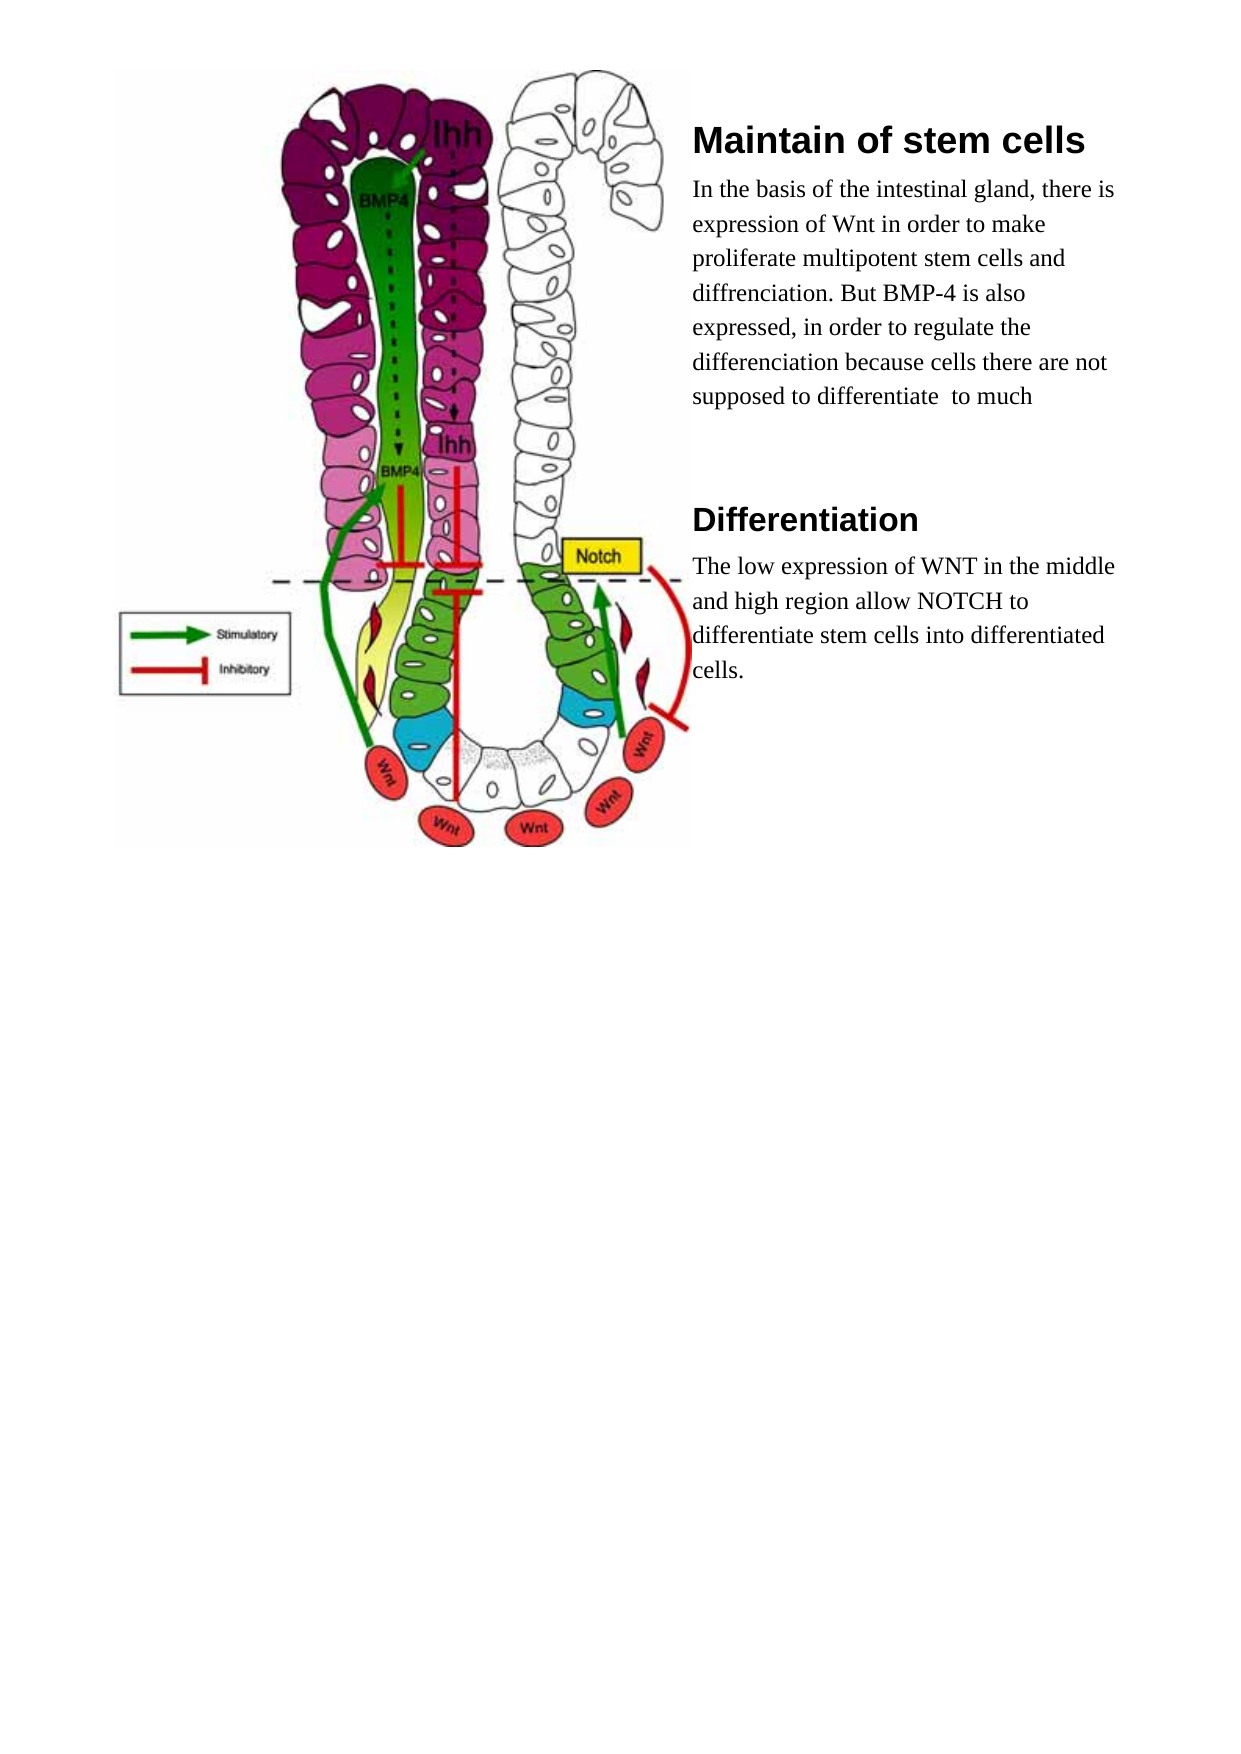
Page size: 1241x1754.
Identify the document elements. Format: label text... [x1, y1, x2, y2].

text In the basis of the intestinal gland, there is expression of Wnt in order to make proliferate multipotent stem cells and diffrenciation. But BMP-4 is also expressed, in order to regulate the differenciation because cells there are not supposed to differentiate to much [692, 174, 1122, 410]
subtitle Maintain of stem cells [692, 118, 1122, 162]
picture [113, 70, 692, 847]
subtitle Differentiation [692, 500, 1122, 539]
text The low expression of WNT in the middle and high region allow NOTCH to differentiate stem cells into differentiated cells. [692, 551, 1122, 683]
